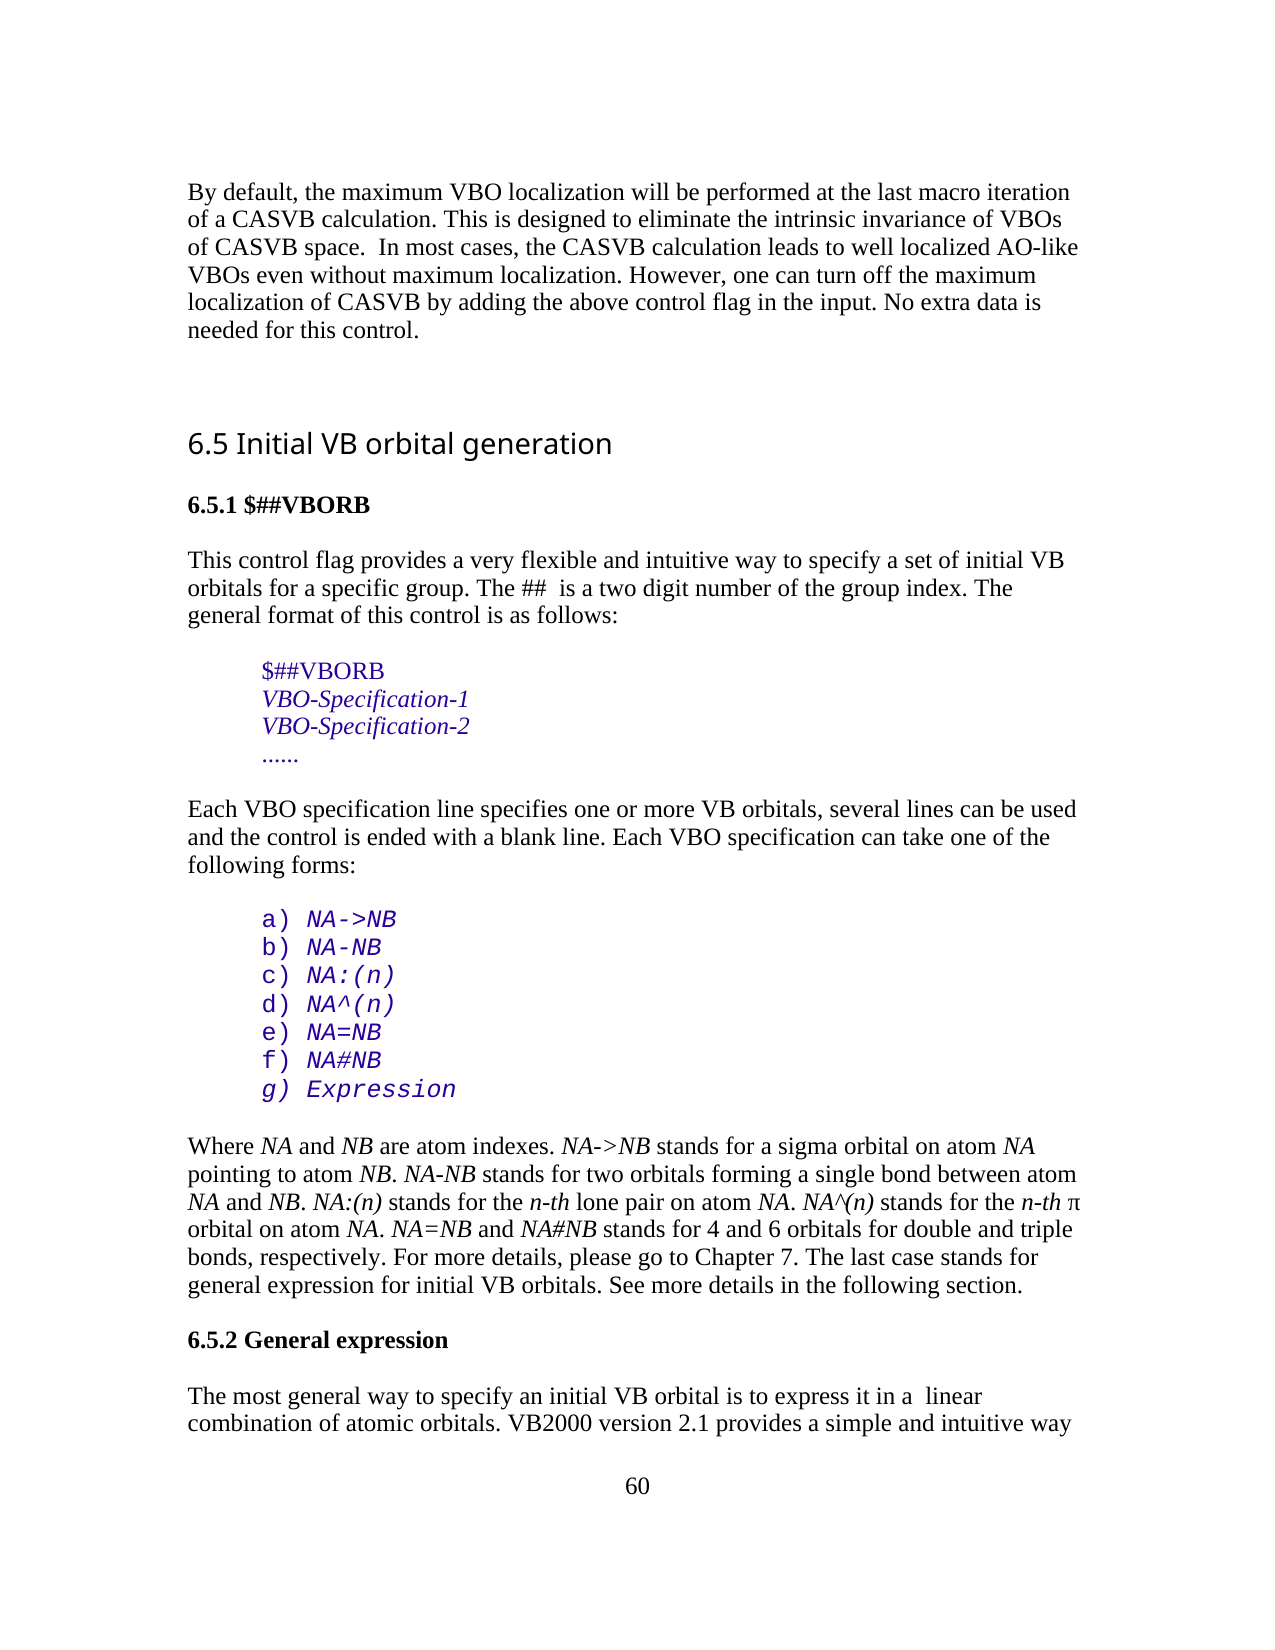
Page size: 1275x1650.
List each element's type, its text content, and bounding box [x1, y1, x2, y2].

text VBO-Specification-1 [187, 685, 1087, 712]
text a) NA->NB [187, 906, 1087, 935]
text c) NA:(n) [187, 963, 1087, 991]
text This control flag provides a very flexible and intuitive way to specify a set of initial VB orbitals for a specific group. The ## is a two digit number of the group index. The general format of this control is as follows: [187, 546, 1087, 629]
text f) NA#NB [187, 1048, 1087, 1076]
text $##VBORB [187, 657, 1087, 685]
text By default, the maximum VBO localization will be performed at the last macro iteration of a CASVB calculation. This is designed to eliminate the intrinsic invariance of VBOs of CASVB space. In most cases, the CASVB calculation leads to well localized AO-like VBOs even without maximum localization. However, one can turn off the maximum localization of CASVB by adding the above control flag in the input. No extra data is needed for this control. [187, 178, 1087, 344]
text Each VBO specification line specifies one or more VB orbitals, several lines can be used and the control is ended with a blank line. Each VBO specification can take one of the following forms: [187, 796, 1087, 879]
text The most general way to specify an initial VB orbital is to express it in a linear combination of atomic orbitals. VB2000 version 2.1 provides a simple and intuitive way [187, 1382, 1087, 1437]
text 6.5.1 $##VBORB [187, 491, 1087, 518]
text 6.5 Initial VB orbital generation [187, 423, 1087, 463]
text d) NA^(n) [187, 991, 1087, 1020]
text g) Expression [187, 1076, 1087, 1105]
text VBO-Specification-2 [187, 712, 1087, 740]
text b) NA-NB [187, 935, 1087, 963]
text ...... [187, 740, 1087, 768]
text 6.5.2 General expression [187, 1326, 1087, 1354]
text Where NA and NB are atom indexes. NA->NB stands for a sigma orbital on atom NA pointing to atom NB. NA-NB stands for two orbitals forming a single bond between atom NA and NB. NA:(n) stands for the n-th lone pair on atom NA. NA^(n) stands for the n-th π orbital on atom NA. NA=NB and NA#NB stands for 4 and 6 orbitals for double and triple bonds, respectively. For more details, please go to Chapter 7. The last case stands for general expression for initial VB orbitals. See more details in the following section. [187, 1132, 1087, 1299]
text e) NA=NB [187, 1020, 1087, 1048]
